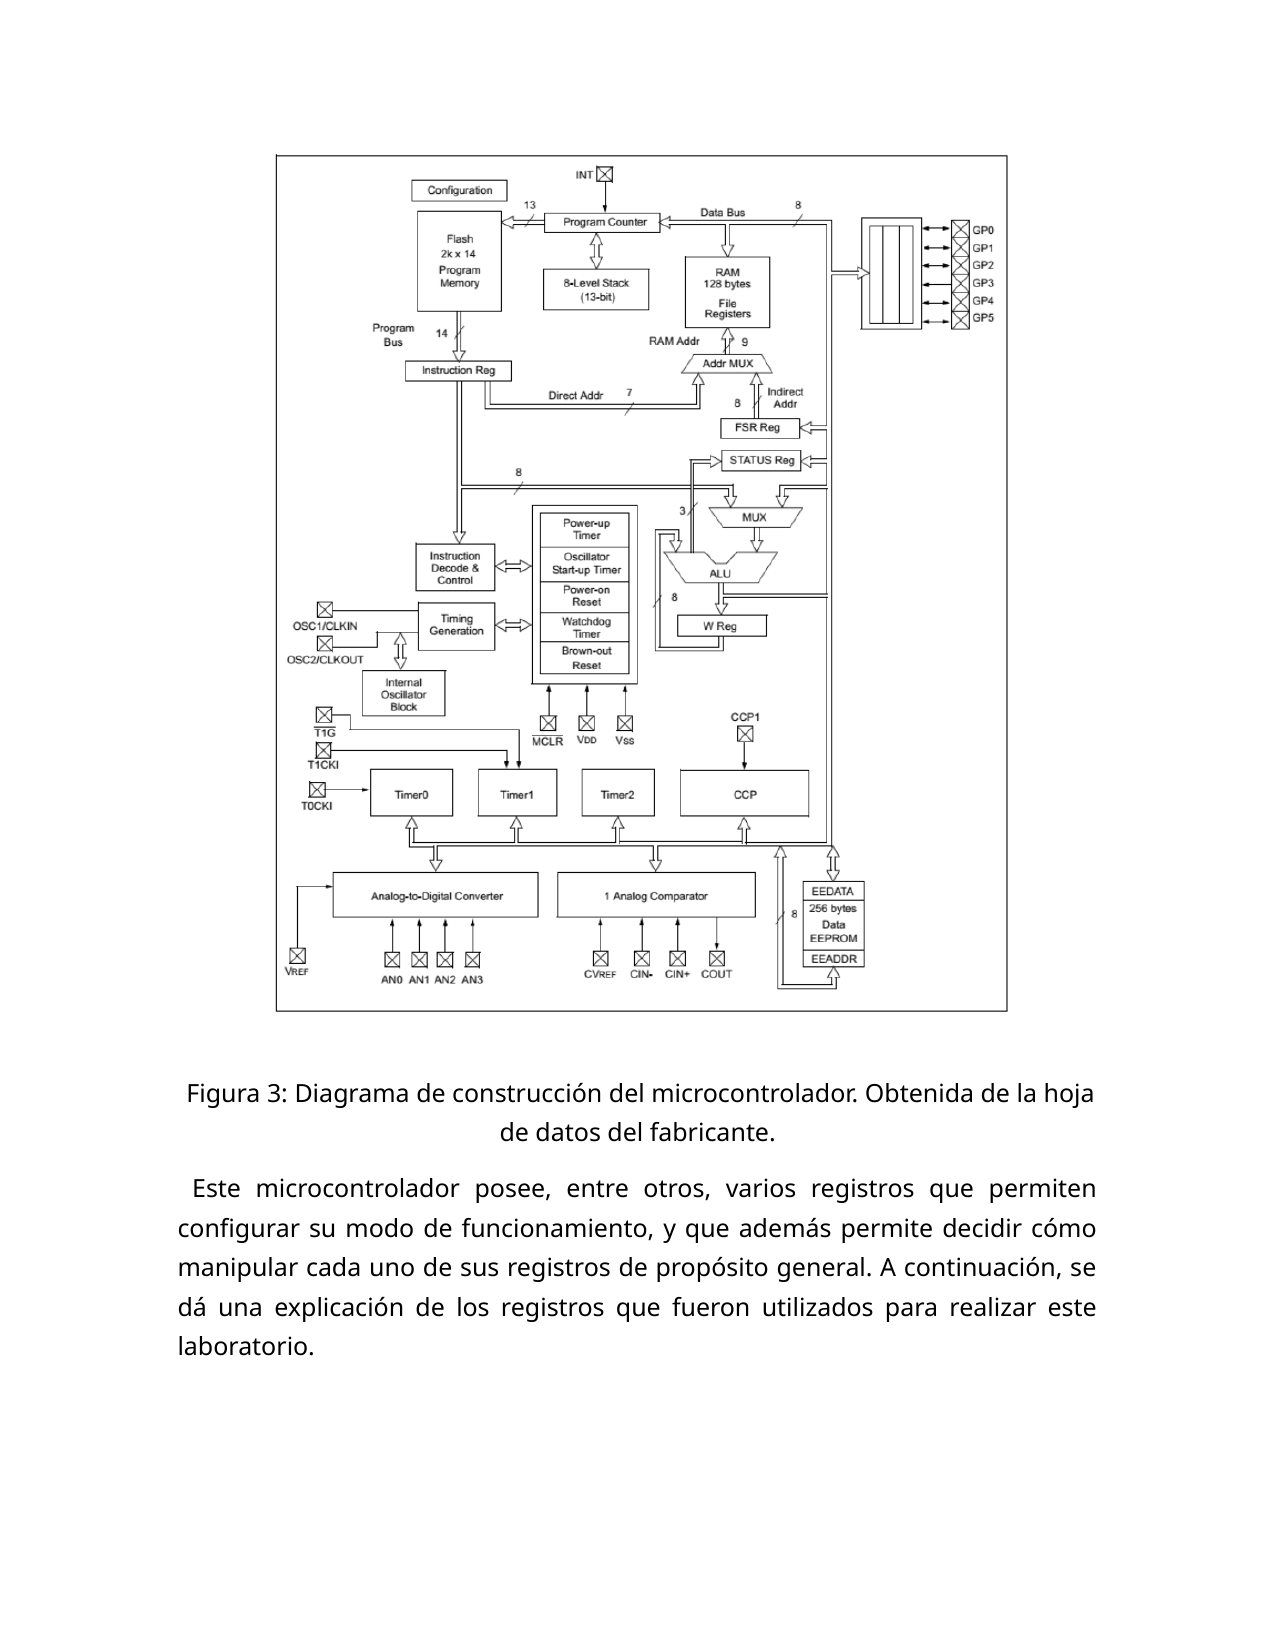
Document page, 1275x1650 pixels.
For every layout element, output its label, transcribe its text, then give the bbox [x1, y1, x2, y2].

text Figura 3: Diagrama de construcción del microcontrolador. Obtenida de la hoja de datos del fabricante. [177, 1076, 1098, 1149]
text Este microcontrolador posee, entre otros, varios registros que permiten configurar su modo de funcionamiento, y que además permite decidir cómo manipular cada uno de sus registros de propósito general. A continuación, se dá una explicación de los registros que fueron utilizados para realizar este laboratorio. [177, 1171, 1098, 1363]
picture [265, 147, 1010, 1014]
